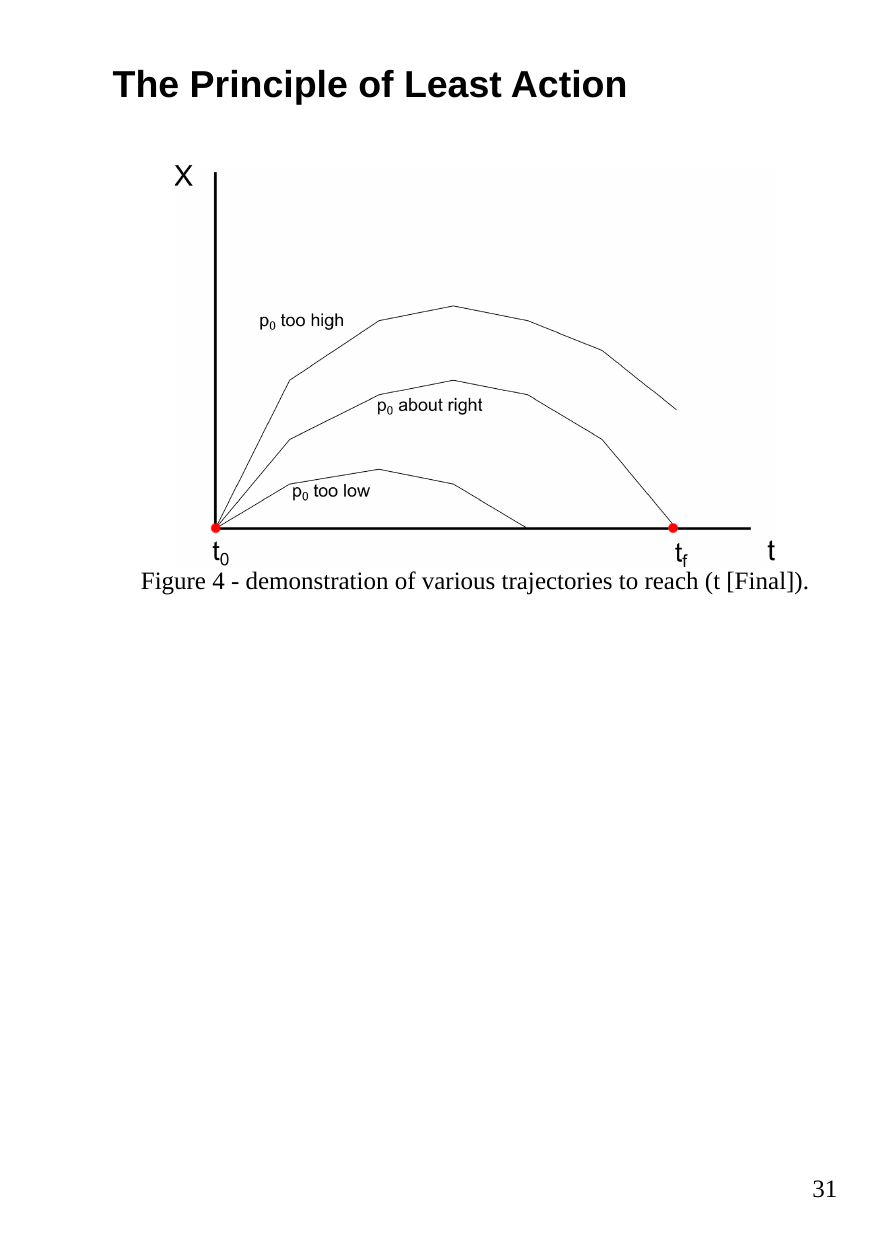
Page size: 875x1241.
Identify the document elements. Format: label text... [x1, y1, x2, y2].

picture [174, 165, 775, 567]
subtitle The Principle of Least Action [112, 62, 837, 106]
text Figure 4 - demonstration of various trajectories to reach (t [Final]). [112, 566, 837, 595]
